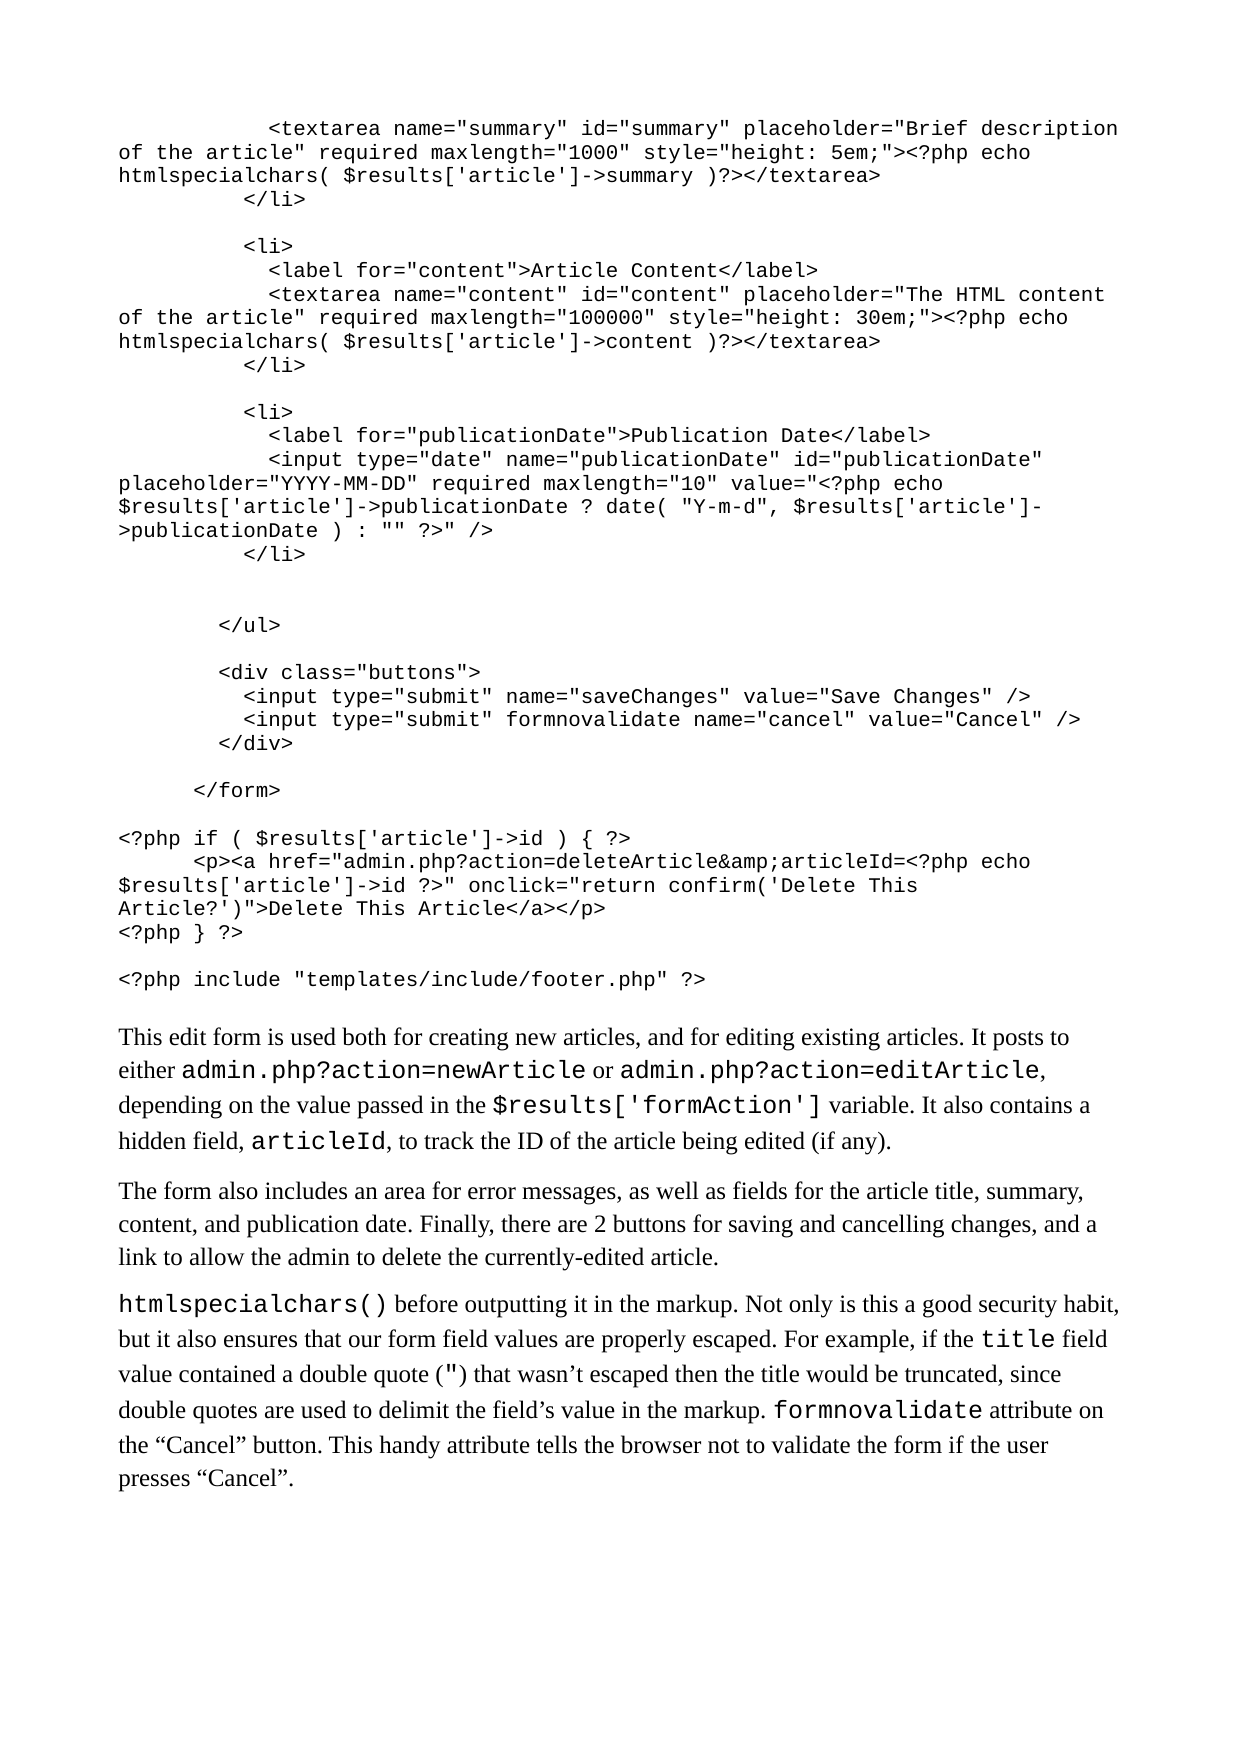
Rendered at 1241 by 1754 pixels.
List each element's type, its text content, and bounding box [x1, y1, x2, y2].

text <input type="date" name="publicationDate" id="publicationDate" placeholder="YYYY-MM-DD" required maxlength="10" value="<?php echo $results['article']->publicationDate ? date( "Y-m-d", $results['article']->publicationDate ) : "" ?>" /> [118, 449, 1122, 544]
text </form> [118, 780, 1122, 804]
text </div> [118, 733, 1122, 757]
text <textarea name="summary" id="summary" placeholder="Brief description of the article" required maxlength="1000" style="height: 5em;"><?php echo htmlspecialchars( $results['article']->summary )?></textarea> [118, 118, 1122, 189]
text <input type="submit" formnovalidate name="cancel" value="Cancel" /> [118, 709, 1122, 733]
text <label for="publicationDate">Publication Date</label> [118, 426, 1122, 449]
text </ul> [118, 615, 1122, 638]
text <input type="submit" name="saveChanges" value="Save Changes" /> [118, 686, 1122, 709]
text </li> [118, 544, 1122, 567]
text <textarea name="content" id="content" placeholder="The HTML content of the article" required maxlength="100000" style="height: 30em;"><?php echo htmlspecialchars( $results['article']->content )?></textarea> [118, 284, 1122, 354]
text </li> [118, 354, 1122, 378]
text <?php } ?> [118, 922, 1122, 946]
text </li> [118, 189, 1122, 213]
text htmlspecialchars() before outputting it in the markup. Not only is this a good security habit, but it also ensures that our form field values are properly escaped. For example, if the title field value contained a double quote (") that wasn’t escaped then the title would be truncated, since double quotes are used to delimit the field’s value in the markup. formnovalidate attribute on the “Cancel” button. This handy attribute tells the browser not to validate the form if the user presses “Cancel”. [118, 1289, 1122, 1492]
text <?php if ( $results['article']->id ) { ?> [118, 827, 1122, 851]
text The form also includes an area for error messages, as well as fields for the article title, summary, content, and publication date. Finally, there are 2 buttons for saving and cancelling changes, and a link to allow the admin to delete the currently-edited article. [118, 1176, 1122, 1271]
text <li> [118, 236, 1122, 260]
text <p><a href="admin.php?action=deleteArticle&amp;articleId=<?php echo $results['article']->id ?>" onclick="return confirm('Delete This Article?')">Delete This Article</a></p> [118, 851, 1122, 922]
text <div class="buttons"> [118, 662, 1122, 686]
text <li> [118, 402, 1122, 426]
text <?php include "templates/include/footer.php" ?> [118, 969, 1122, 993]
text This edit form is used both for creating new articles, and for editing existing articles. It posts to either admin.php?action=newArticle or admin.php?action=editArticle, depending on the value passed in the $results['formAction'] variable. It also contains a hidden field, articleId, to track the ID of the article being edited (if any). [118, 1022, 1122, 1157]
text <label for="content">Article Content</label> [118, 260, 1122, 284]
